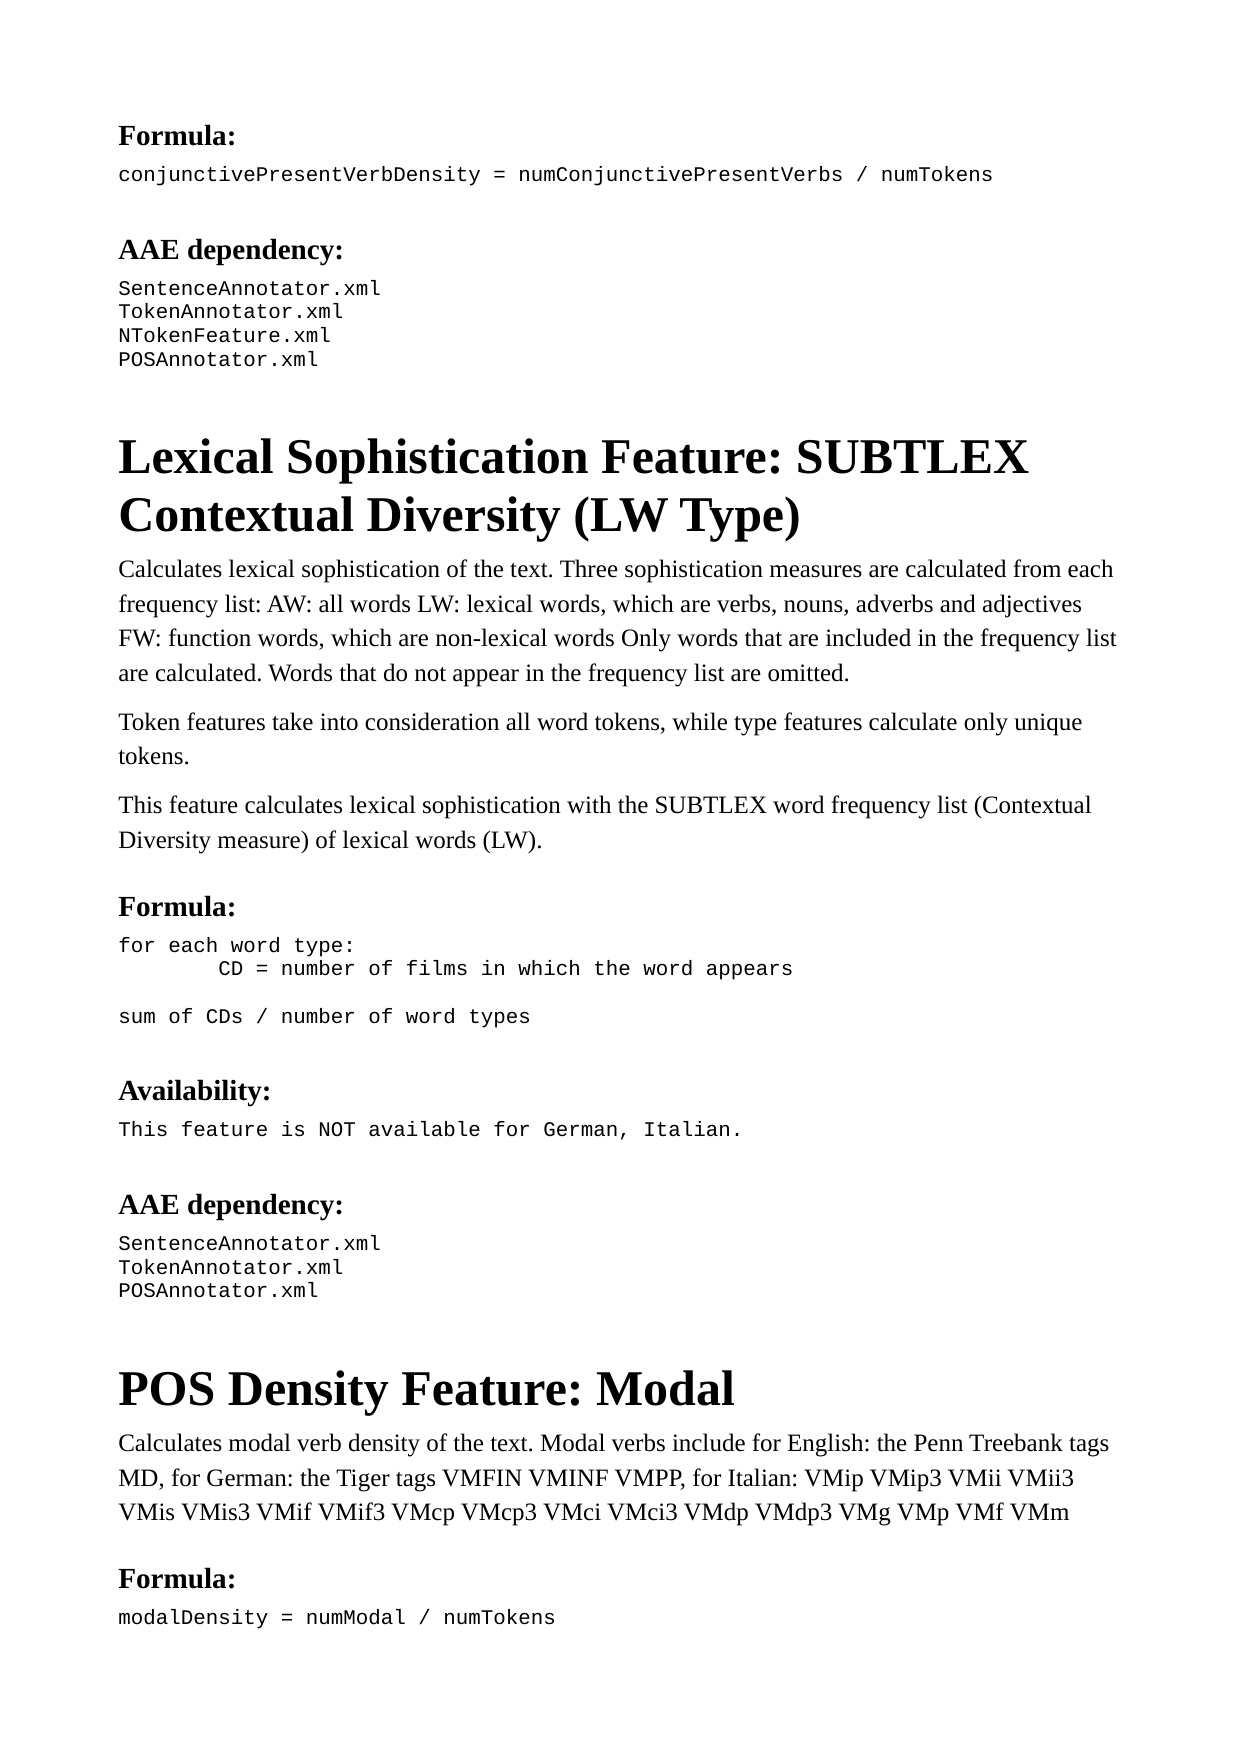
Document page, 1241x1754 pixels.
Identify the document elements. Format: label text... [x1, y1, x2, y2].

text CD = number of films in which the word appears [118, 958, 1122, 982]
text NTokenFeature.xml [118, 325, 1122, 349]
text Calculates lexical sophistication of the text. Three sophistication measures are calculated from each frequency list: AW: all words LW: lexical words, which are verbs, nouns, adverbs and adjectives FW: function words, which are non-lexical words Only words that are included in the frequency list are calculated. Words that do not appear in the frequency list are omitted. [118, 554, 1122, 687]
text SentenceAnnotator.xml [118, 278, 1122, 302]
text for each word type: [118, 935, 1122, 958]
text modalDensity = numModal / numTokens [118, 1607, 1122, 1631]
text Token features take into consideration all word tokens, while type features calculate only unique tokens. [118, 707, 1122, 770]
text This feature calculates lexical sophistication with the SUBTLEX word frequency list (Contextual Diversity measure) of lexical words (LW). [118, 791, 1122, 854]
text POSAnnotator.xml [118, 1280, 1122, 1304]
subtitle Availability: [118, 1073, 1122, 1107]
subtitle POS Density Feature: Modal [118, 1358, 1122, 1416]
subtitle Formula: [118, 889, 1122, 922]
text This feature is NOT available for German, Italian. [118, 1119, 1122, 1143]
subtitle Lexical Sophistication Feature: SUBTLEX Contextual Diversity (LW Type) [118, 427, 1122, 542]
subtitle Formula: [118, 1561, 1122, 1595]
subtitle AAE dependency: [118, 232, 1122, 265]
subtitle Formula: [118, 118, 1122, 152]
text conjunctivePresentVerbDensity = numConjunctivePresentVerbs / numTokens [118, 164, 1122, 188]
text SentenceAnnotator.xml [118, 1233, 1122, 1257]
text sum of CDs / number of word types [118, 1006, 1122, 1029]
text POSAnnotator.xml [118, 349, 1122, 372]
subtitle AAE dependency: [118, 1187, 1122, 1221]
text Calculates modal verb density of the text. Modal verbs include for English: the Penn Treebank tags MD, for German: the Tiger tags VMFIN VMINF VMPP, for Italian: VMip VMip3 VMii VMii3 VMis VMis3 VMif VMif3 VMcp VMcp3 VMci VMci3 VMdp VMdp3 VMg VMp VMf VMm [118, 1428, 1122, 1526]
text TokenAnnotator.xml [118, 302, 1122, 325]
text TokenAnnotator.xml [118, 1257, 1122, 1280]
